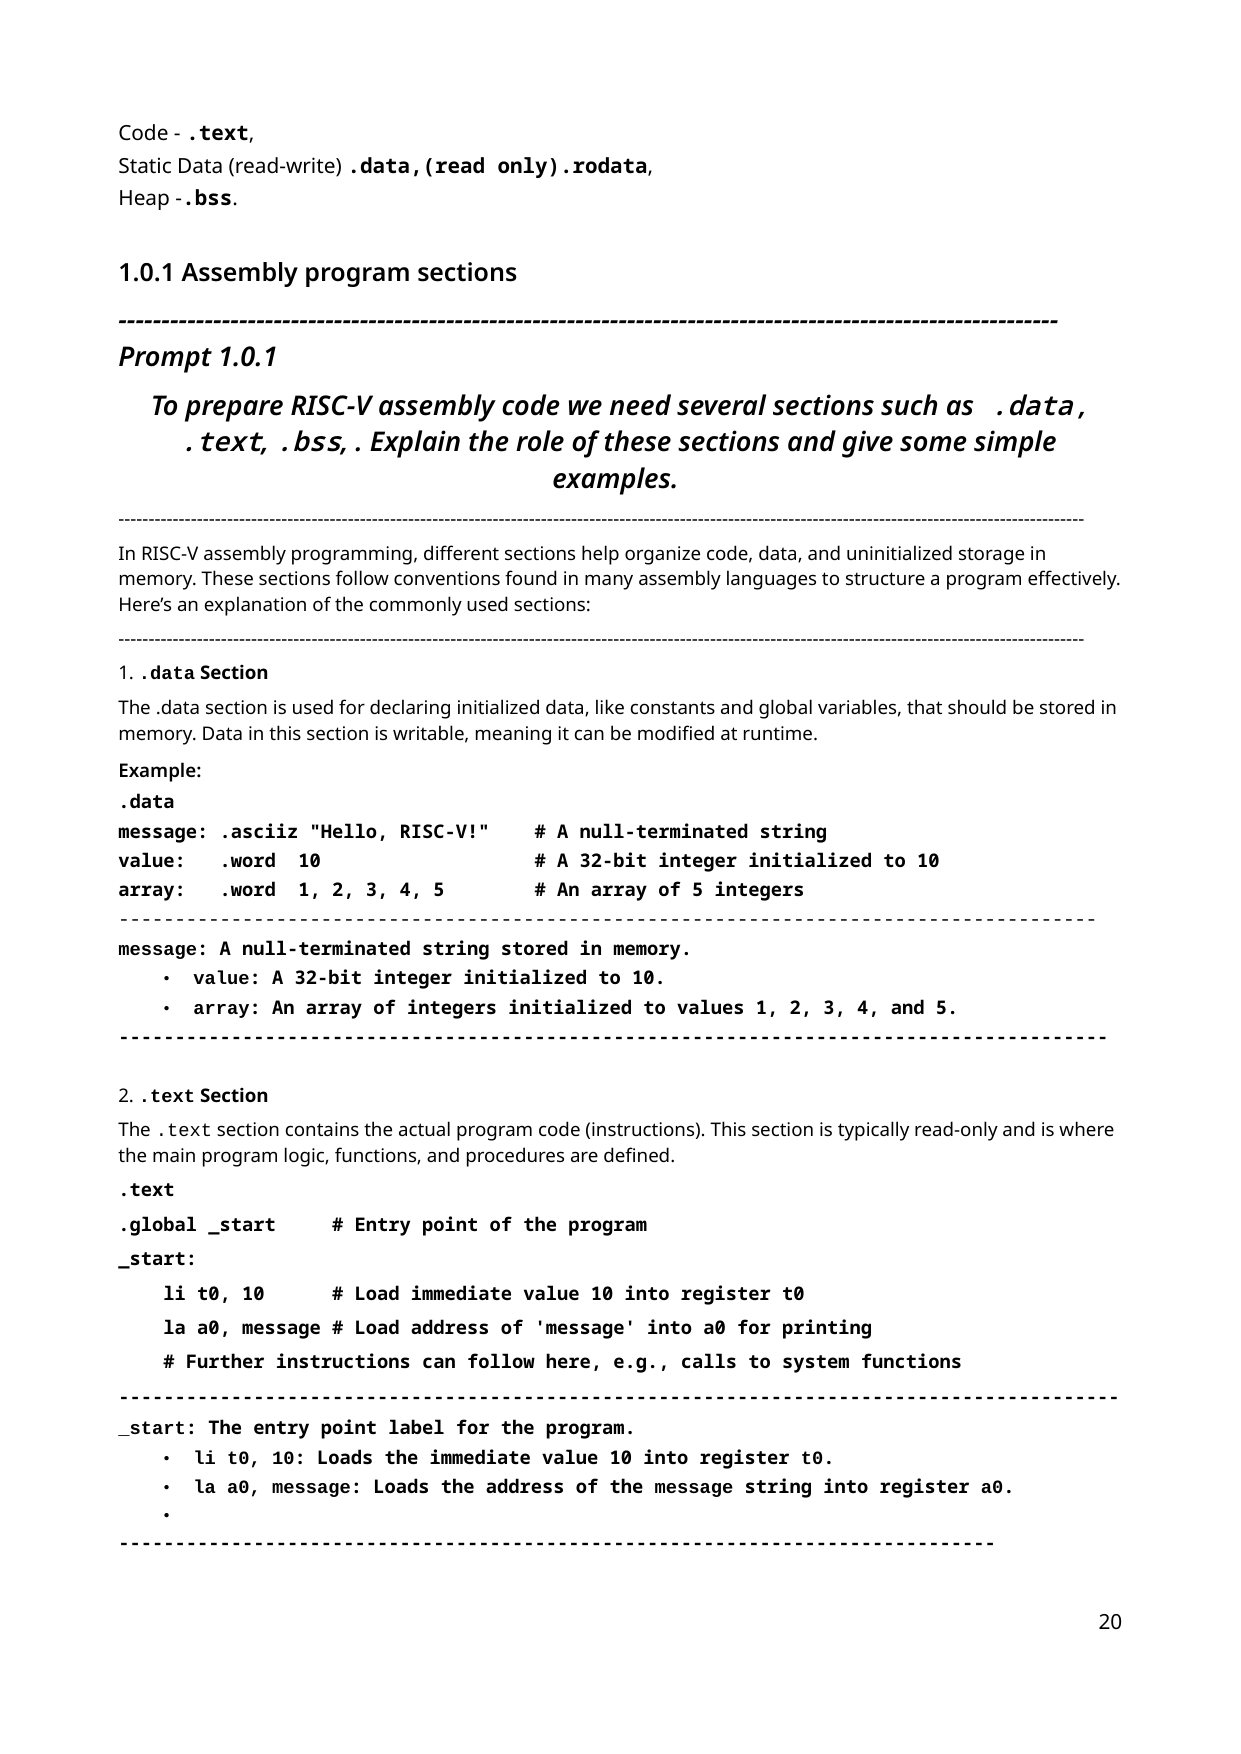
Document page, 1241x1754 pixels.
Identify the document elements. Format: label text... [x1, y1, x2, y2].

text ----------------------------------------------------------------------------------------- [118, 1383, 1122, 1408]
text array: .word 1, 2, 3, 4, 5 # An array of 5 integers [118, 876, 1122, 902]
text To prepare RISC-V assembly code we need several sections such as .data , .text, .bss, . Explain the role of these sections and give some simple examples. [118, 386, 1122, 497]
text ---------------------------------------------------------------------------------------- [118, 1024, 1122, 1049]
text The .data section is used for declaring initialized data, like constants and global variables, that should be stored in memory. Data in this section is writable, meaning it can be modified at runtime. [118, 694, 1122, 745]
list li t0, 10: Loads the immediate value 10 into register t0. [164, 1444, 1122, 1470]
list array: An array of integers initialized to values 1, 2, 3, 4, and 5. [164, 994, 1122, 1020]
list la a0, message: Loads the address of the message string into register a0. [164, 1473, 1122, 1499]
text Heap -.bss. [118, 183, 1122, 212]
text la a0, message # Load address of 'message' into a0 for printing [118, 1314, 1122, 1340]
text In RISC-V assembly programming, different sections help organize code, data, and uninitialized storage in memory. These sections follow conventions found in many assembly languages to structure a program effectively. Here’s an explanation of the commonly used sections: [118, 540, 1122, 616]
text message: A null-terminated string stored in memory. [118, 935, 1122, 961]
text -------------------------------------------------------------------------------------------------------------Prompt 1.0.1 [118, 300, 1122, 374]
text Code - .text, [118, 118, 1122, 147]
text .text [118, 1177, 1122, 1202]
text value: .word 10 # A 32-bit integer initialized to 10 [118, 847, 1122, 873]
list value: A 32-bit integer initialized to 10. [164, 964, 1122, 990]
text # Further instructions can follow here, e.g., calls to system functions [118, 1348, 1122, 1374]
subtitle 1.0.1 Assembly program sections [118, 254, 1122, 288]
text The .text section contains the actual program code (instructions). This section is typically read-only and is where the main program logic, functions, and procedures are defined. [118, 1117, 1122, 1168]
text _start: [118, 1245, 1122, 1271]
text .global _start # Entry point of the program [118, 1211, 1122, 1237]
text --------------------------------------------------------------------------------------- [118, 906, 1122, 931]
text _start: The entry point label for the program. [118, 1414, 1122, 1440]
text ---------------------------------------------------------------------------------------------------------------------------------------------------------------- [118, 625, 1122, 651]
text message: .asciiz "Hello, RISC-V!" # A null-terminated string [118, 818, 1122, 843]
text li t0, 10 # Load immediate value 10 into register t0 [118, 1280, 1122, 1305]
text ---------------------------------------------------------------------------------------------------------------------------------------------------------------- [118, 506, 1122, 531]
text ------------------------------------------------------------------------------ [118, 1529, 1122, 1555]
text Static Data (read-write) .data,(read only).rodata, [118, 151, 1122, 179]
subtitle Example: [118, 757, 1122, 783]
text 2. .text Section [118, 1082, 1122, 1108]
text .data [118, 789, 1122, 814]
text 1. .data Section [118, 660, 1122, 685]
